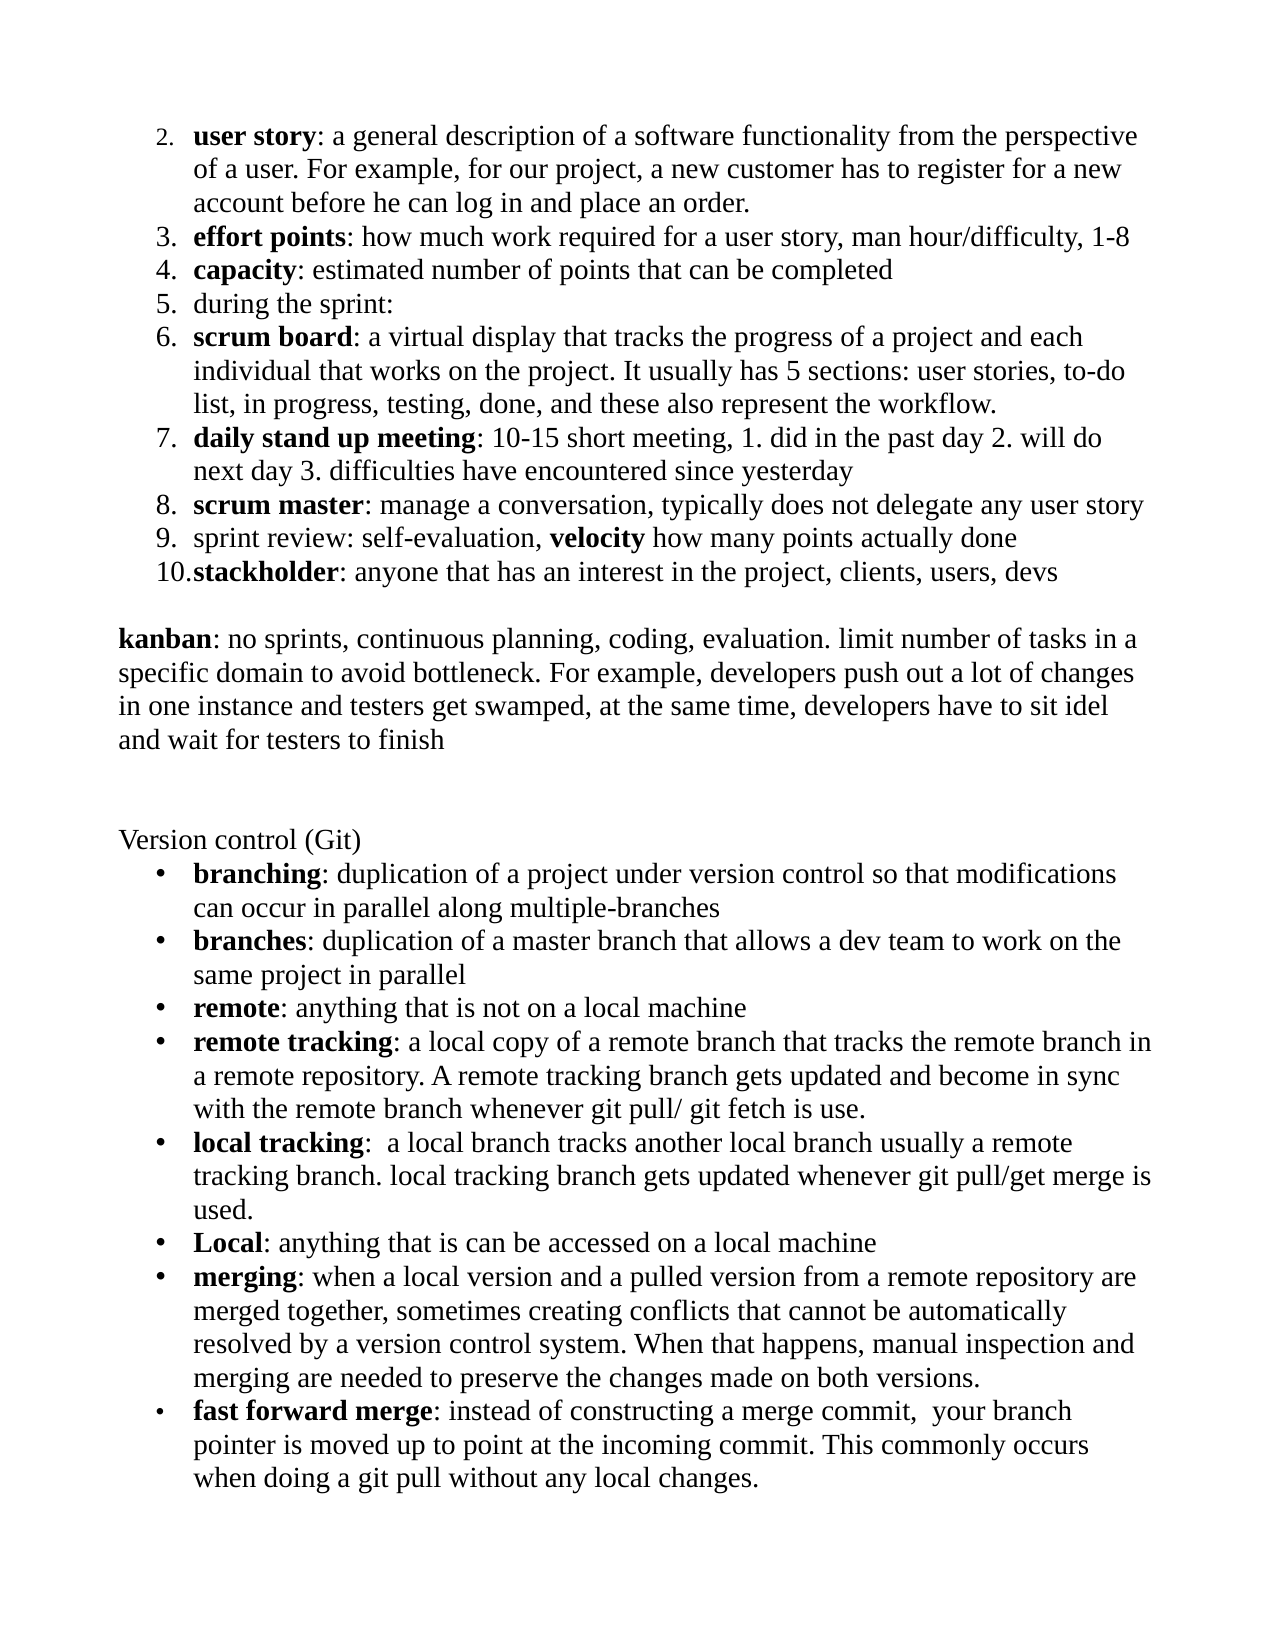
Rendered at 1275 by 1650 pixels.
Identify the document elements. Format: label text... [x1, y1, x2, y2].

list remote: anything that is not on a local machine [156, 990, 1157, 1024]
list remote tracking: a local copy of a remote branch that tracks the remote branch in a remote repository. A remote tracking branch gets updated and become in sync with the remote branch whenever git pull/ git fetch is use. [156, 1024, 1157, 1125]
list local tracking: a local branch tracks another local branch usually a remote tracking branch. local tracking branch gets updated whenever git pull/get merge is used. [156, 1125, 1157, 1226]
list merging: when a local version and a pulled version from a remote repository are merged together, sometimes creating conflicts that cannot be automatically resolved by a version control system. When that happens, manual inspection and merging are needed to preserve the changes made on both versions. [156, 1259, 1157, 1393]
list capacity: estimated number of points that can be completed [156, 252, 1157, 286]
list fast forward merge: instead of constructing a merge commit, your branch pointer is moved up to point at the incoming commit. This commonly occurs when doing a git pull without any local changes. [156, 1393, 1157, 1494]
list effort points: how much work required for a user story, man hour/difficulty, 1-8 [156, 219, 1157, 252]
text Version control (Git) [118, 822, 1157, 856]
list sprint review: self-evaluation, velocity how many points actually done [156, 521, 1157, 554]
text kanban: no sprints, continuous planning, coding, evaluation. limit number of tasks in a specific domain to avoid bottleneck. For example, developers push out a lot of changes in one instance and testers get swamped, at the same time, developers have to sit idel and wait for testers to finish [118, 621, 1157, 755]
list Local: anything that is can be accessed on a local machine [156, 1226, 1157, 1259]
list scrum board: a virtual display that tracks the progress of a project and each individual that works on the project. It usually has 5 sections: user stories, to-do list, in progress, testing, done, and these also represent the workflow. [156, 319, 1157, 420]
list scrum master: manage a conversation, typically does not delegate any user story [156, 487, 1157, 521]
list user story: a general description of a software functionality from the perspective of a user. For example, for our project, a new customer has to register for a new account before he can log in and place an order. [156, 118, 1157, 219]
list during the sprint: [156, 286, 1157, 319]
list stackholder: anyone that has an interest in the project, clients, users, devs [156, 554, 1157, 588]
list branches: duplication of a master branch that allows a dev team to work on the same project in parallel [156, 923, 1157, 990]
list daily stand up meeting: 10-15 short meeting, 1. did in the past day 2. will do next day 3. difficulties have encountered since yesterday [156, 420, 1157, 487]
list branching: duplication of a project under version control so that modifications can occur in parallel along multiple-branches [156, 856, 1157, 923]
